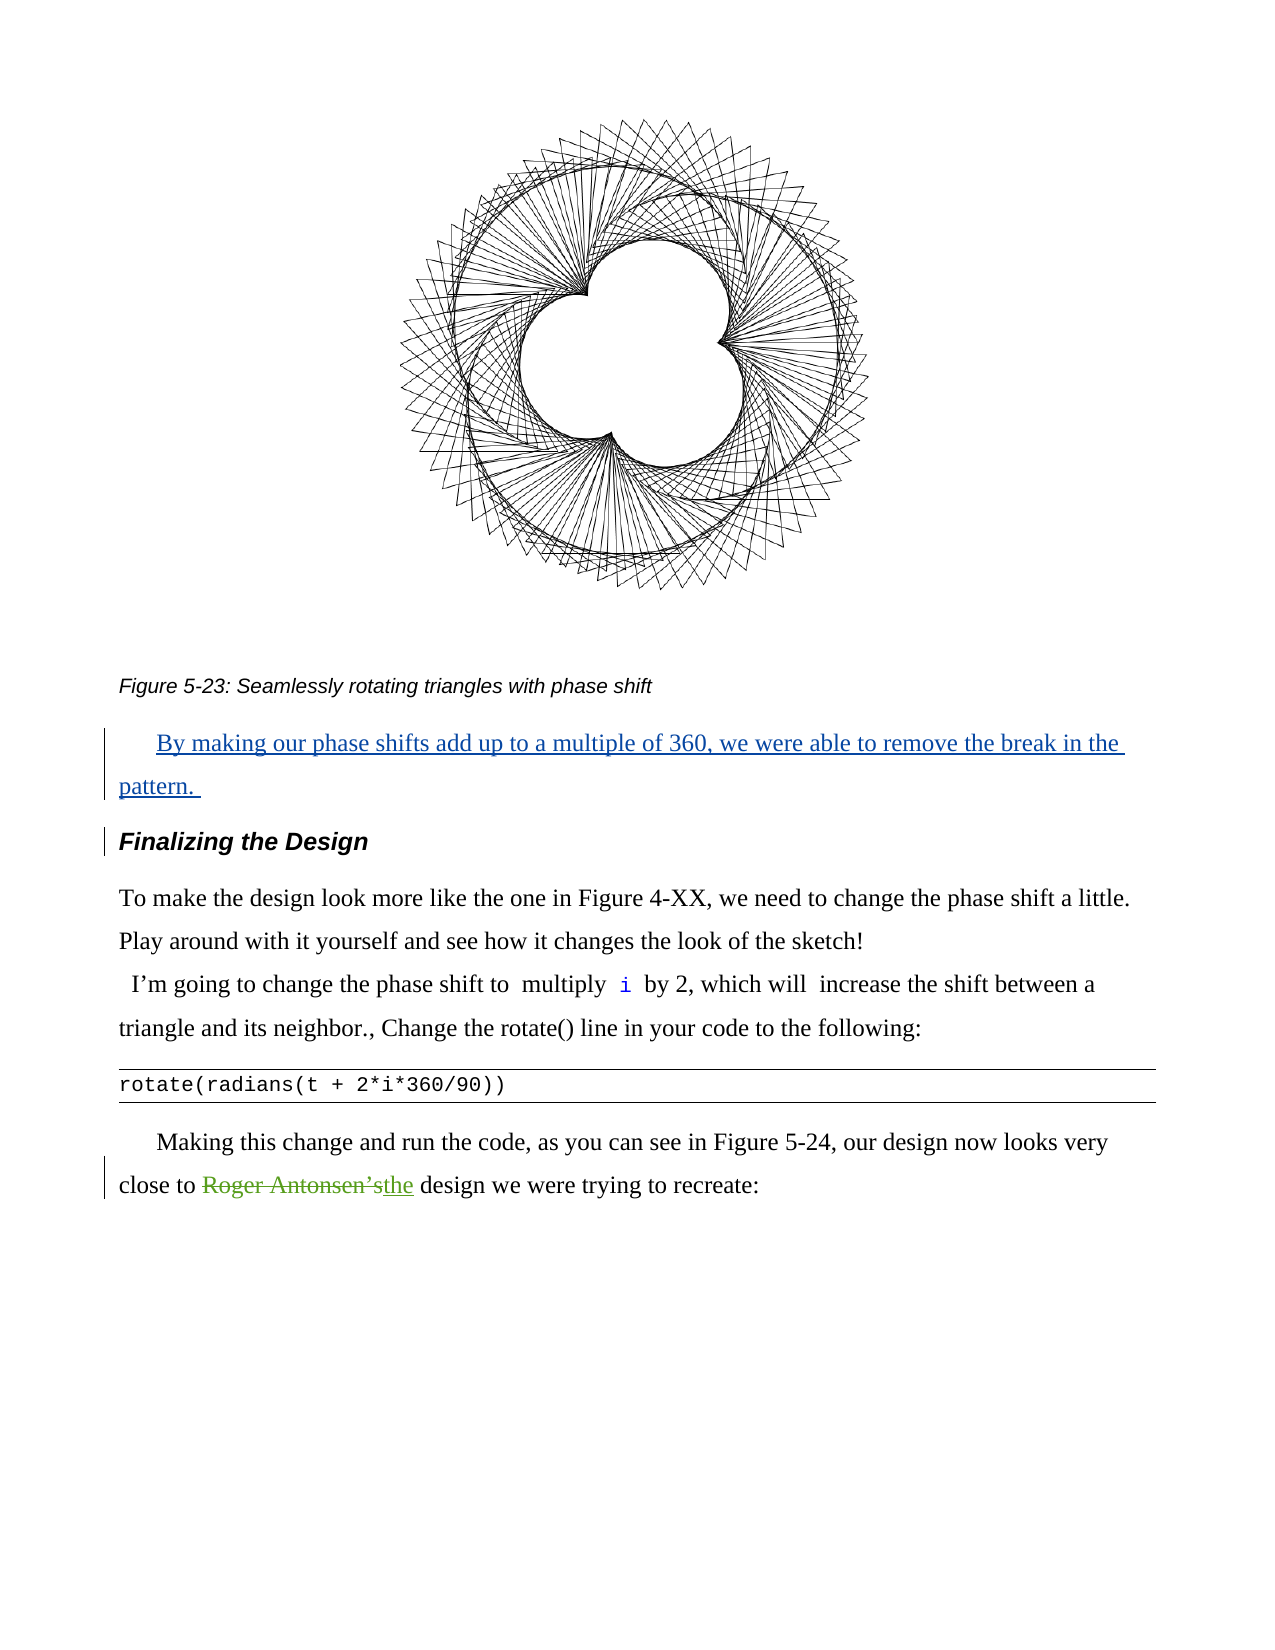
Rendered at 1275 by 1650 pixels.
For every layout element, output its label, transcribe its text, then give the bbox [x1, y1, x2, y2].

picture [400, 118, 876, 595]
text Figure 5-23: Seamlessly rotating triangles with phase shift [118, 674, 1156, 698]
text To make the design look more like the one in Figure 4-XX, we need to change the phase shift a little. Play around with it yourself and see how it changes the look of the sketch! [118, 883, 1156, 954]
text By making our phase shifts add up to a multiple of 360, we were able to remove the break in the pattern. [118, 728, 1156, 800]
text Making this change and run the code, as you can see in Figure 5-24, our design now looks very close to the design we were trying to recreate: [118, 1127, 1156, 1199]
text I’m going to change the phase shift to multiply i by 2, which will increase the shift between a triangle and its neighbor., Change the rotate() line in your code to the following: [118, 969, 1156, 1042]
text rotate(radians(t + 2*i*360/90)) [118, 1070, 1156, 1103]
text Finalizing the Design [118, 827, 1156, 856]
